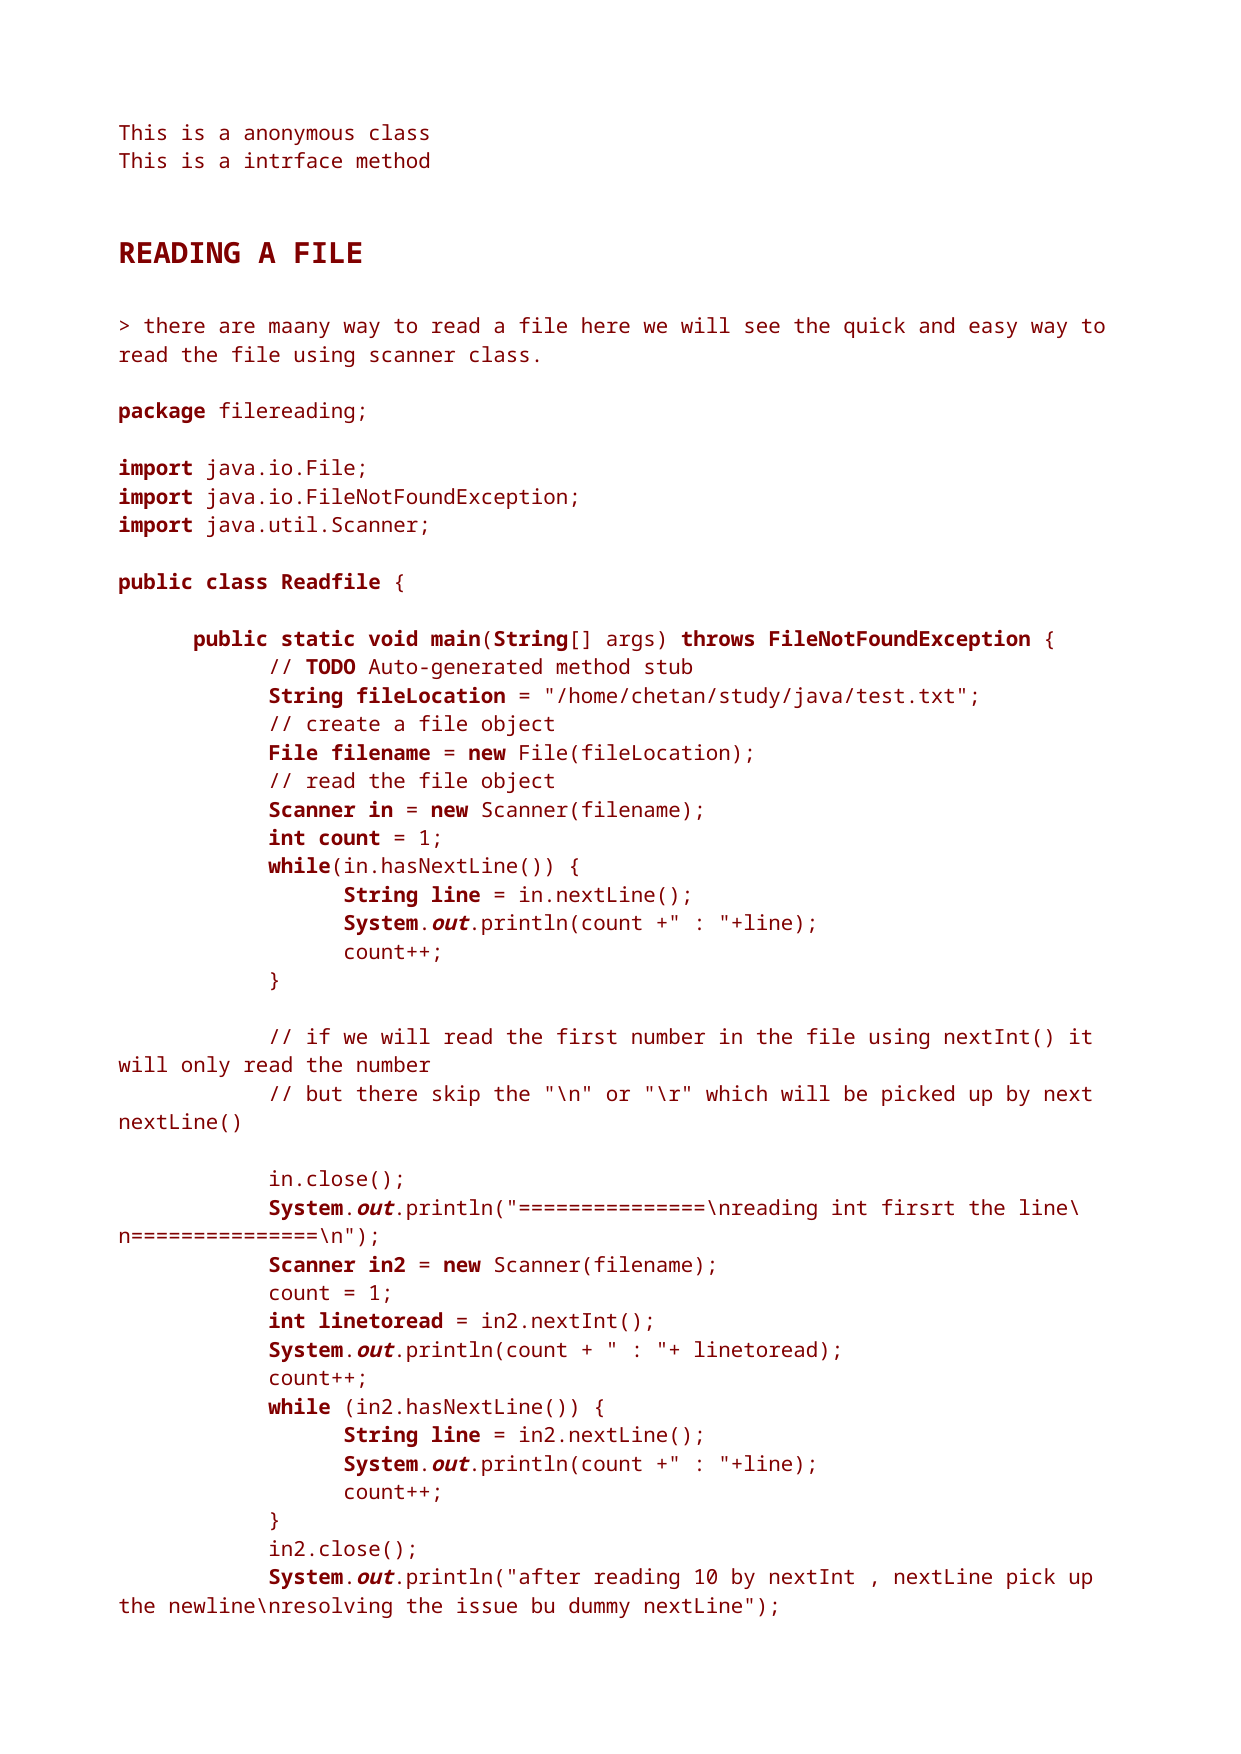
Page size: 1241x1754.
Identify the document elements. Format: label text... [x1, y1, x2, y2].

text // create a file object [118, 709, 1122, 738]
text } [118, 965, 1122, 994]
text count++; [118, 937, 1122, 965]
text String fileLocation = "/home/chetan/study/java/test.txt"; [118, 681, 1122, 709]
text import java.util.Scanner; [118, 510, 1122, 539]
text Scanner in2 = new Scanner(filename); [118, 1250, 1122, 1278]
text count++; [118, 1363, 1122, 1392]
text int count = 1; [118, 823, 1122, 852]
text System.out.println(count +" : "+line); [118, 1449, 1122, 1477]
text while (in2.hasNextLine()) { [118, 1392, 1122, 1420]
text READING A FILE [118, 232, 1122, 272]
text System.out.println(count + " : "+ linetoread); [118, 1335, 1122, 1363]
text count = 1; [118, 1278, 1122, 1307]
text in2.close(); [118, 1534, 1122, 1562]
text System.out.println("===============\nreading int firsrt the line\n===============\n"); [118, 1193, 1122, 1250]
text String line = in2.nextLine(); [118, 1420, 1122, 1449]
text File filename = new File(fileLocation); [118, 738, 1122, 766]
text int linetoread = in2.nextInt(); [118, 1307, 1122, 1335]
text package filereading; [118, 397, 1122, 425]
text in.close(); [118, 1164, 1122, 1193]
text // if we will read the first number in the file using nextInt() it will only read the number [118, 1022, 1122, 1079]
text // but there skip the "\n" or "\r" which will be picked up by next nextLine() [118, 1079, 1122, 1136]
text This is a anonymous class [118, 118, 1122, 147]
text This is a intrface method [118, 147, 1122, 175]
text } [118, 1506, 1122, 1534]
text while(in.hasNextLine()) { [118, 852, 1122, 880]
text String line = in.nextLine(); [118, 880, 1122, 908]
text import java.io.FileNotFoundException; [118, 482, 1122, 510]
text public static void main(String[] args) throws FileNotFoundException { [118, 624, 1122, 652]
text // TODO Auto-generated method stub [118, 652, 1122, 681]
text > there are maany way to read a file here we will see the quick and easy way to read the file using scanner class. [118, 311, 1122, 368]
text System.out.println("after reading 10 by nextInt , nextLine pick up the newline\nresolving the issue bu dummy nextLine"); [118, 1562, 1122, 1619]
text count++; [118, 1477, 1122, 1506]
text public class Readfile { [118, 567, 1122, 596]
text Scanner in = new Scanner(filename); [118, 795, 1122, 823]
text System.out.println(count +" : "+line); [118, 908, 1122, 937]
text import java.io.File; [118, 453, 1122, 482]
text // read the file object [118, 766, 1122, 795]
